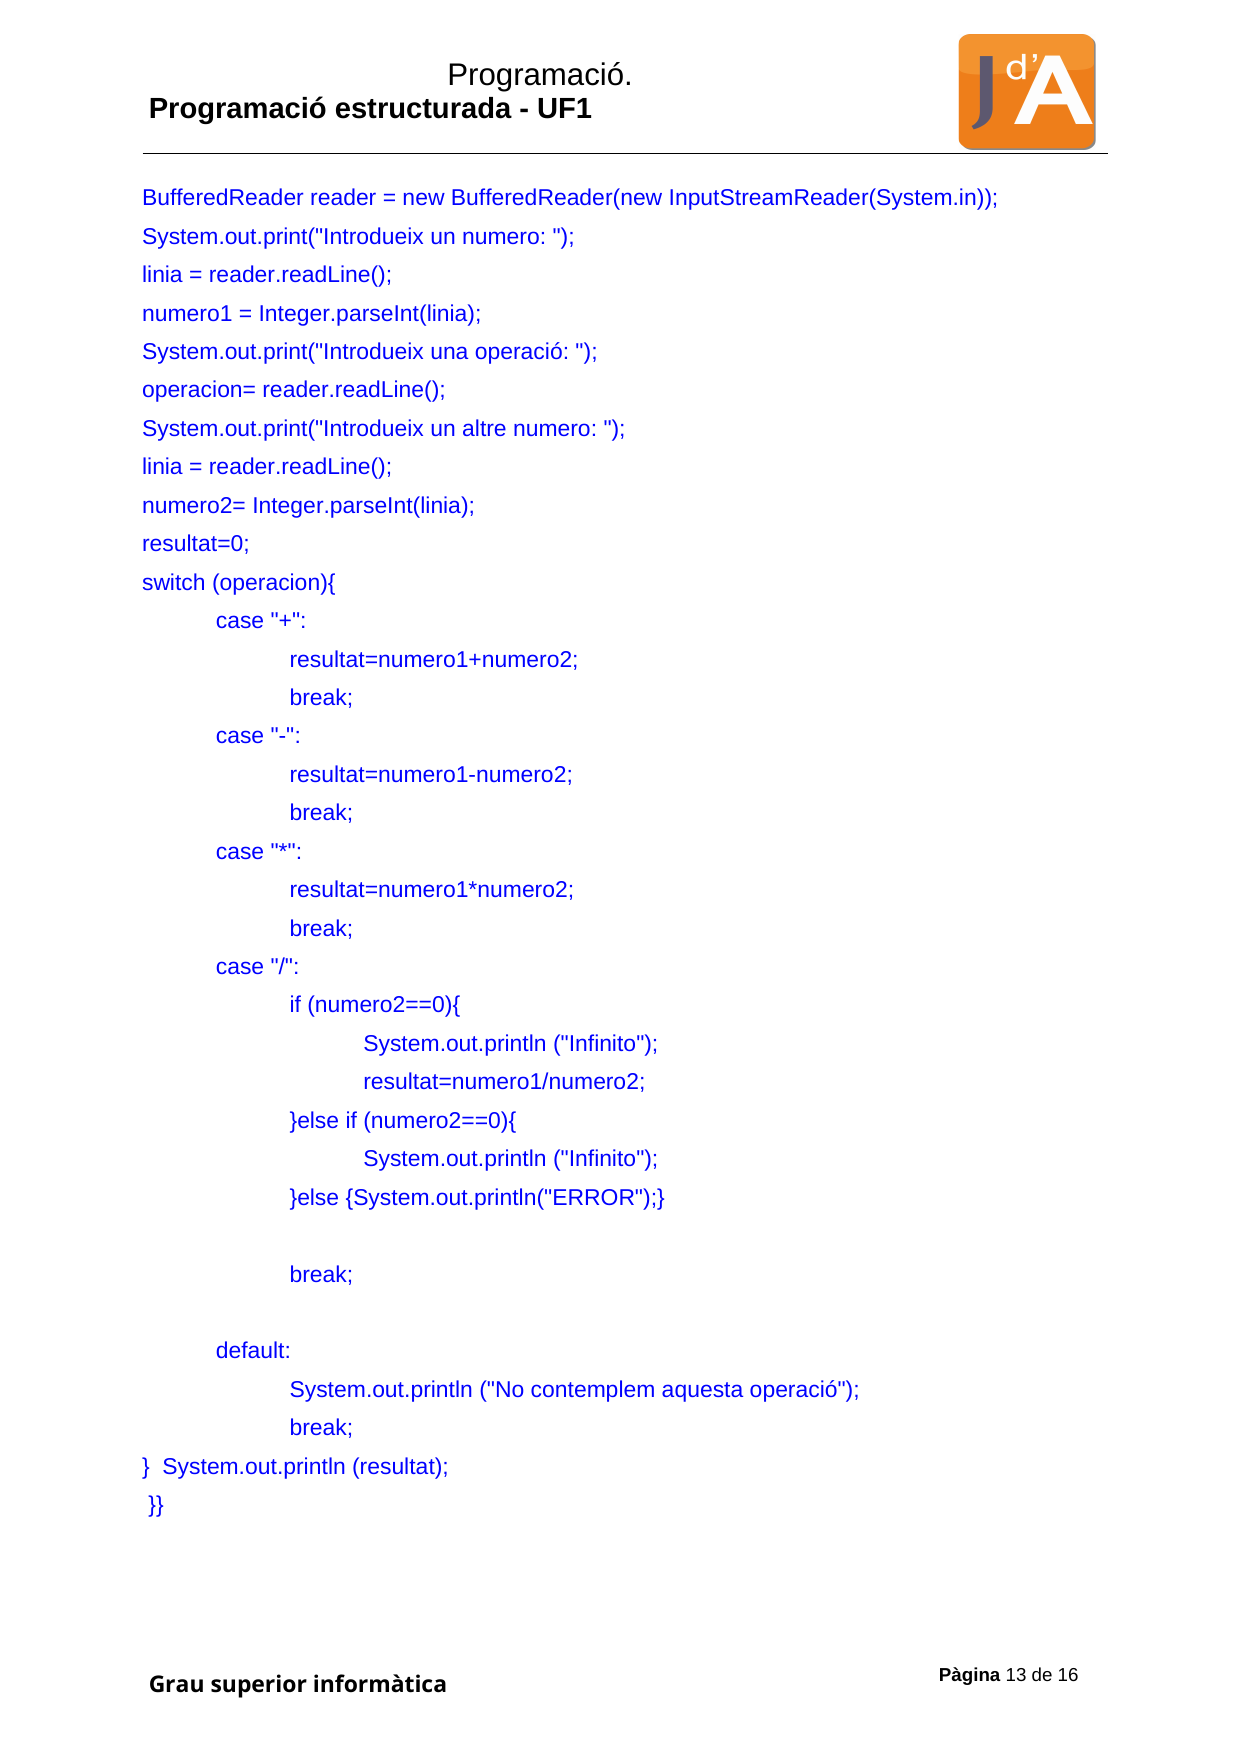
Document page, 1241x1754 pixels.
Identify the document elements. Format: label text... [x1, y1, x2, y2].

text System.out.print("Introdueix un altre numero: "); [142, 416, 1107, 441]
text System.out.println ("Infinito"); [142, 1031, 1107, 1056]
text }} [142, 1492, 1107, 1517]
text } System.out.println (resultat); [142, 1453, 1107, 1479]
text System.out.print("Introdueix una operació: "); [142, 339, 1107, 364]
text numero1 = Integer.parseInt(linia); [142, 300, 1107, 326]
text resultat=numero1-numero2; [142, 762, 1107, 787]
text if (numero2==0){ [142, 992, 1107, 1018]
text break; [142, 915, 1107, 941]
text resultat=0; [142, 531, 1107, 557]
text }else if (numero2==0){ [142, 1107, 1107, 1133]
picture [958, 34, 1096, 150]
text }else {System.out.println("ERROR");} [142, 1184, 1107, 1210]
text break; [142, 1415, 1107, 1441]
text linia = reader.readLine(); [142, 262, 1107, 287]
text linia = reader.readLine(); [142, 454, 1107, 480]
text System.out.println ("No contemplem aquesta operació"); [142, 1377, 1107, 1402]
text System.out.print("Introdueix un numero: "); [142, 223, 1107, 249]
text switch (operacion){ [142, 569, 1107, 595]
text resultat=numero1*numero2; [142, 877, 1107, 902]
text break; [142, 800, 1107, 826]
text resultat=numero1/numero2; [142, 1069, 1107, 1095]
text numero2= Integer.parseInt(linia); [142, 492, 1107, 518]
text break; [142, 685, 1107, 710]
text System.out.println ("Infinito"); [142, 1146, 1107, 1172]
text case "-": [142, 723, 1107, 749]
text default: [142, 1338, 1107, 1364]
text BufferedReader reader = new BufferedReader(new InputStreamReader(System.in)); [142, 185, 1107, 211]
text case "/": [142, 954, 1107, 979]
text resultat=numero1+numero2; [142, 646, 1107, 672]
text break; [142, 1261, 1107, 1287]
text operacion= reader.readLine(); [142, 377, 1107, 403]
text case "*": [142, 838, 1107, 864]
text case "+": [142, 608, 1107, 633]
